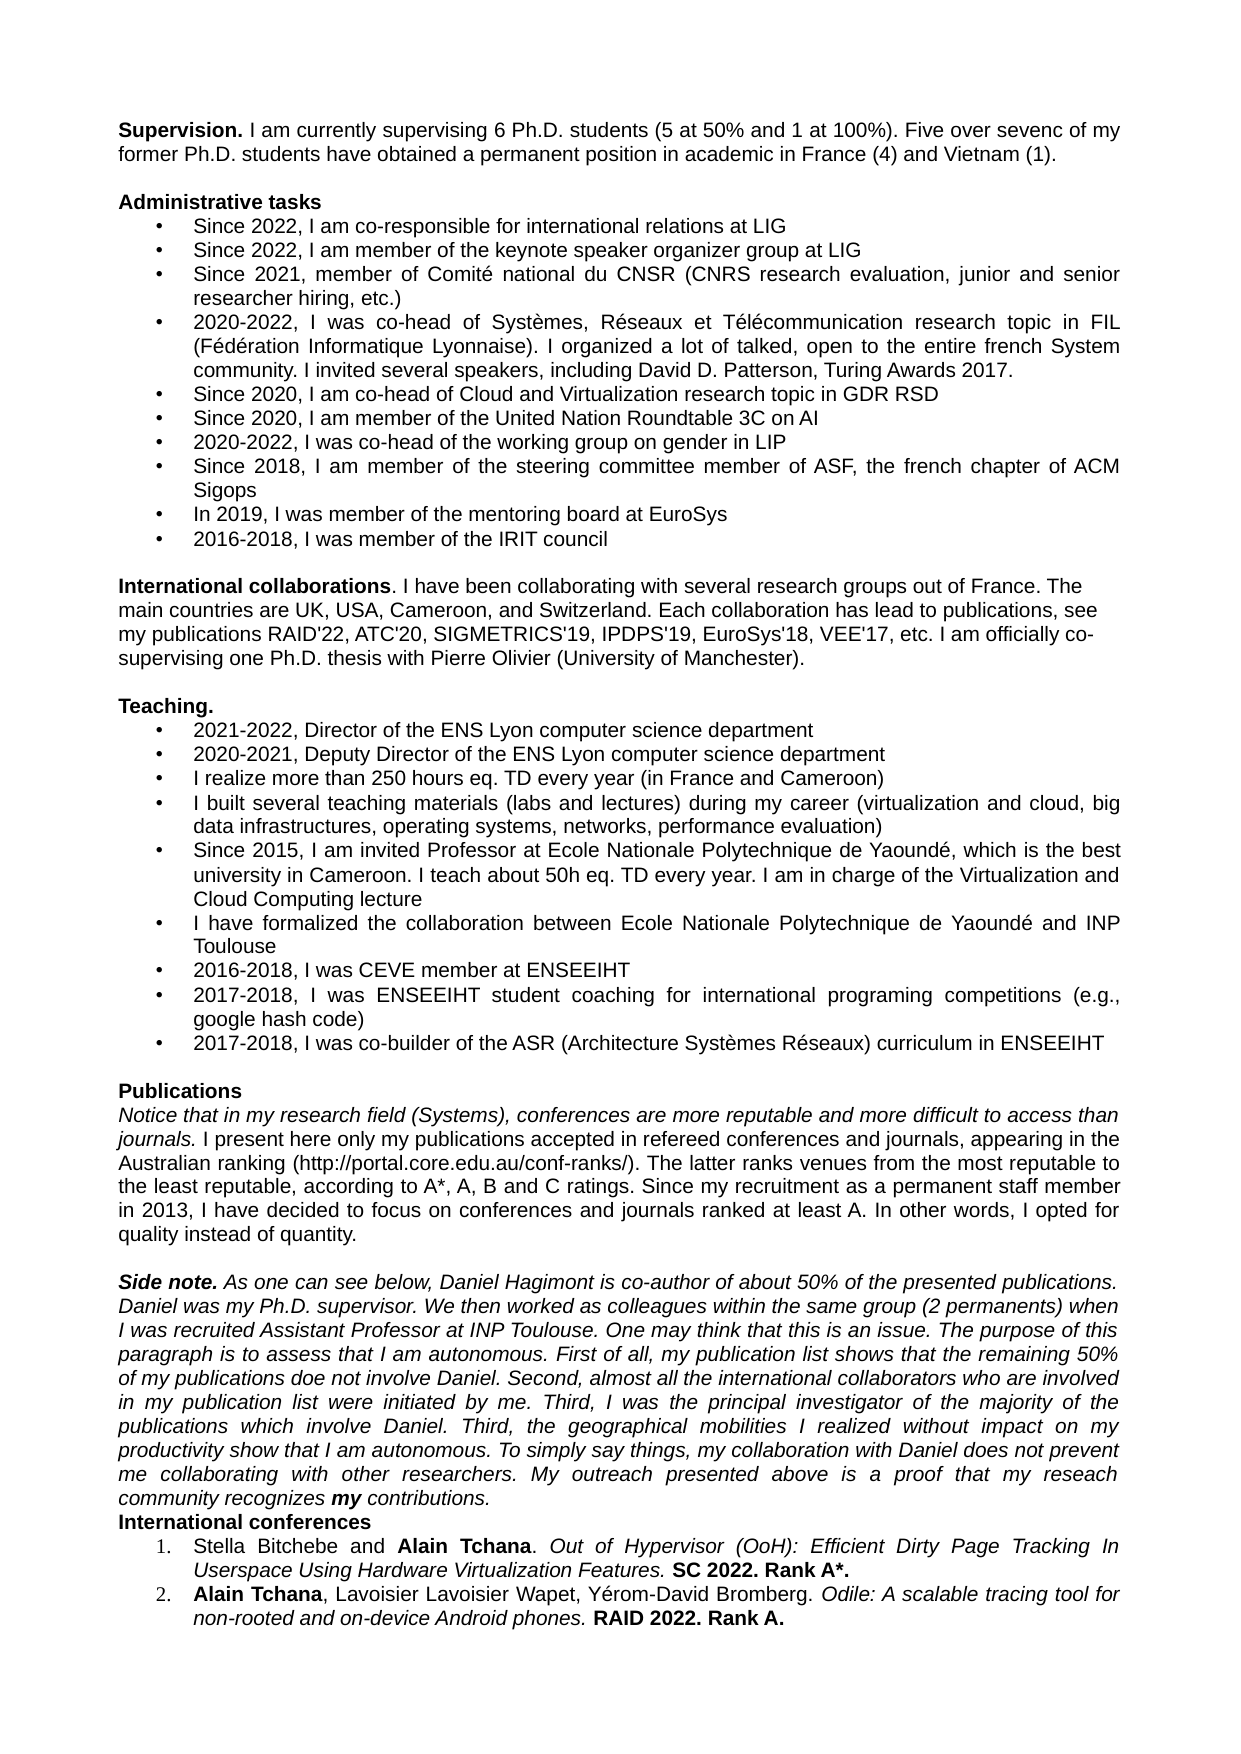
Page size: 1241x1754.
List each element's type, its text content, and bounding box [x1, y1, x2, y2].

text Teaching. [118, 694, 1122, 718]
text Notice that in my research field (Systems), conferences are more reputable and more difficult to access than journals. I present here only my publications accepted in refereed conferences and journals, appearing in the Australian ranking (http://portal.core.edu.au/conf-ranks/). The latter ranks venues from the most reputable to the least reputable, according to A*, A, B and C ratings. Since my recruitment as a permanent staff member in 2013, I have decided to focus on conferences and journals ranked at least A. In other words, I opted for quality instead of quantity. [118, 1102, 1122, 1246]
text Supervision. I am currently supervising 6 Ph.D. students (5 at 50% and 1 at 100%). Five over sevenc of my former Ph.D. students have obtained a permanent position in academic in France (4) and Vietnam (1). [118, 118, 1122, 166]
list Since 2021, member of Comité national du CNSR (CNRS research evaluation, junior and senior researcher hiring, etc.) [156, 262, 1122, 310]
text Side note. As one can see below, Daniel Hagimont is co-author of about 50% of the presented publications. Daniel was my Ph.D. supervisor. We then worked as colleagues within the same group (2 permanents) when I was recruited Assistant Professor at INP Toulouse. One may think that this is an issue. The purpose of this paragraph is to assess that I am autonomous. First of all, my publication list shows that the remaining 50% of my publications doe not involve Daniel. Second, almost all the international collaborators who are involved in my publication list were initiated by me. Third, I was the principal investigator of the majority of the publications which involve Daniel. Third, the geographical mobilities I realized without impact on my productivity show that I am autonomous. To simply say things, my collaboration with Daniel does not prevent me collaborating with other researchers. My outreach presented above is a proof that my reseach community recognizes my contributions. [118, 1270, 1122, 1510]
text Administrative tasks [118, 190, 1122, 214]
list I realize more than 250 hours eq. TD every year (in France and Cameroon) [156, 766, 1122, 790]
list Since 2022, I am co-responsible for international relations at LIG [156, 214, 1122, 238]
list 2020-2022, I was co-head of the working group on gender in LIP [156, 430, 1122, 454]
list 2016-2018, I was member of the IRIT council [156, 526, 1122, 550]
list Since 2018, I am member of the steering committee member of ASF, the french chapter of ACM Sigops [156, 454, 1122, 502]
list I have formalized the collaboration between Ecole Nationale Polytechnique de Yaoundé and INP Toulouse [156, 910, 1122, 958]
list Since 2020, I am member of the United Nation Roundtable 3C on AI [156, 406, 1122, 430]
text International conferences [118, 1510, 1122, 1534]
list 2017-2018, I was co-builder of the ASR (Architecture Systèmes Réseaux) curriculum in ENSEEIHT [156, 1030, 1122, 1054]
list Stella Bitchebe and Alain Tchana. Out of Hypervisor (OoH): Efficient Dirty Page Tracking In Userspace Using Hardware Virtualization Features. SC 2022. Rank A*. [156, 1534, 1122, 1582]
list Since 2015, I am invited Professor at Ecole Nationale Polytechnique de Yaoundé, which is the best university in Cameroon. I teach about 50h eq. TD every year. I am in charge of the Virtualization and Cloud Computing lecture [156, 838, 1122, 910]
list 2016-2018, I was CEVE member at ENSEEIHT [156, 958, 1122, 982]
list In 2019, I was member of the mentoring board at EuroSys [156, 502, 1122, 526]
list 2020-2021, Deputy Director of the ENS Lyon computer science department [156, 742, 1122, 766]
list I built several teaching materials (labs and lectures) during my career (virtualization and cloud, big data infrastructures, operating systems, networks, performance evaluation) [156, 790, 1122, 838]
list 2017-2018, I was ENSEEIHT student coaching for international programing competitions (e.g., google hash code) [156, 982, 1122, 1030]
list 2021-2022, Director of the ENS Lyon computer science department [156, 718, 1122, 742]
list International collaborations. I have been collaborating with several research groups out of France. The main countries are UK, USA, Cameroon, and Switzerland. Each collaboration has lead to publications, see my publications RAID'22, ATC'20, SIGMETRICS'19, IPDPS'19, EuroSys'18, VEE'17, etc. I am officially co-supervising one Ph.D. thesis with Pierre Olivier (University of Manchester). [118, 574, 1122, 670]
list 2020-2022, I was co-head of Systèmes, Réseaux et Télécommunication research topic in FIL (Fédération Informatique Lyonnaise). I organized a lot of talked, open to the entire french System community. I invited several speakers, including David D. Patterson, Turing Awards 2017. [156, 310, 1122, 382]
list Since 2020, I am co-head of Cloud and Virtualization research topic in GDR RSD [156, 382, 1122, 406]
list Since 2022, I am member of the keynote speaker organizer group at LIG [156, 238, 1122, 262]
list Alain Tchana, Lavoisier Lavoisier Wapet, Yérom-David Bromberg. Odile: A scalable tracing tool for non-rooted and on-device Android phones. RAID 2022. Rank A. [156, 1582, 1122, 1630]
text Publications [118, 1078, 1122, 1102]
